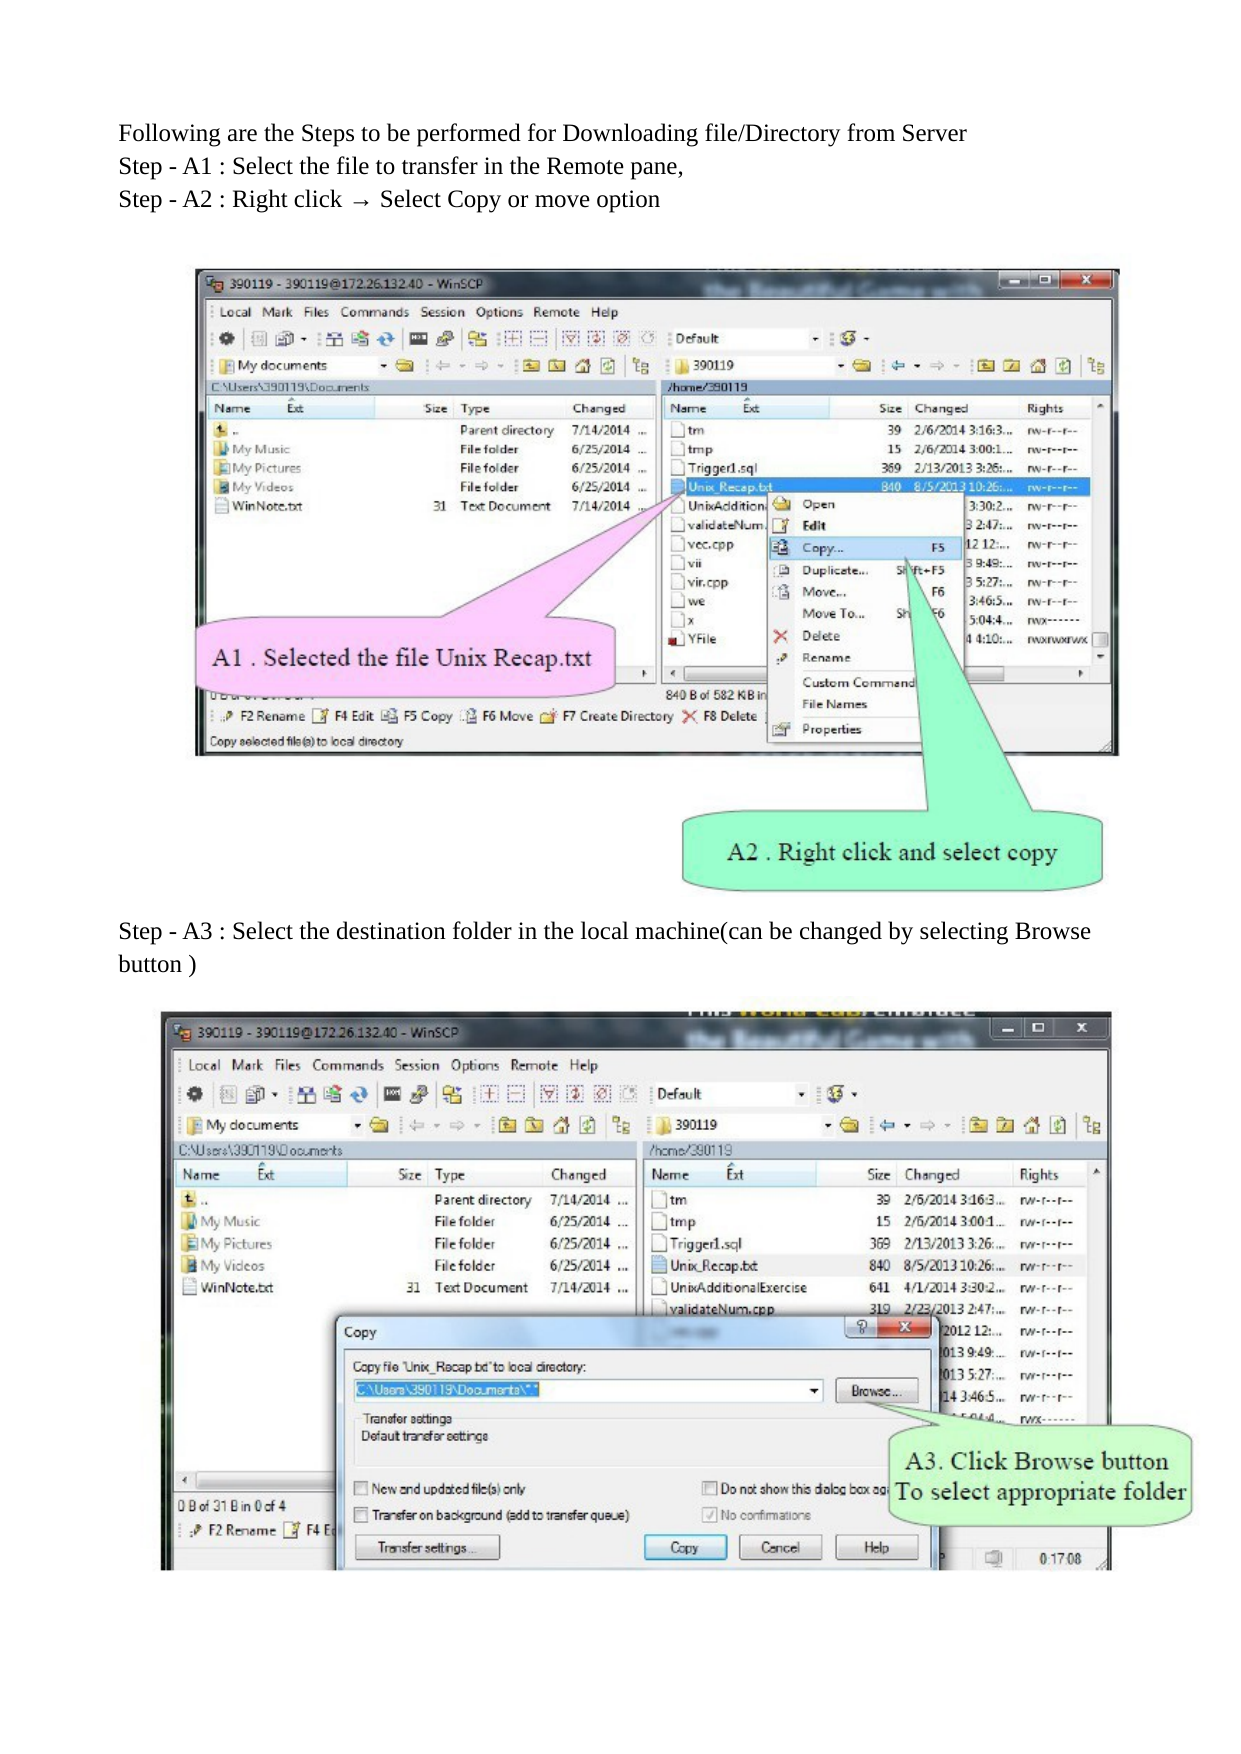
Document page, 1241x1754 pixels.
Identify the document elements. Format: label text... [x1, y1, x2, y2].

picture [118, 231, 1241, 897]
picture [118, 996, 1211, 1595]
text Following are the Steps to be performed for Downloading file/Directory from Server Step - A1 : Select the file to transfer in the Remote pane, Step - A2 : Right click → Select Copy or move option [118, 118, 1122, 213]
text Step - A3 : Select the destination folder in the local machine(can be changed by selecting Browse button ) [118, 916, 1122, 977]
